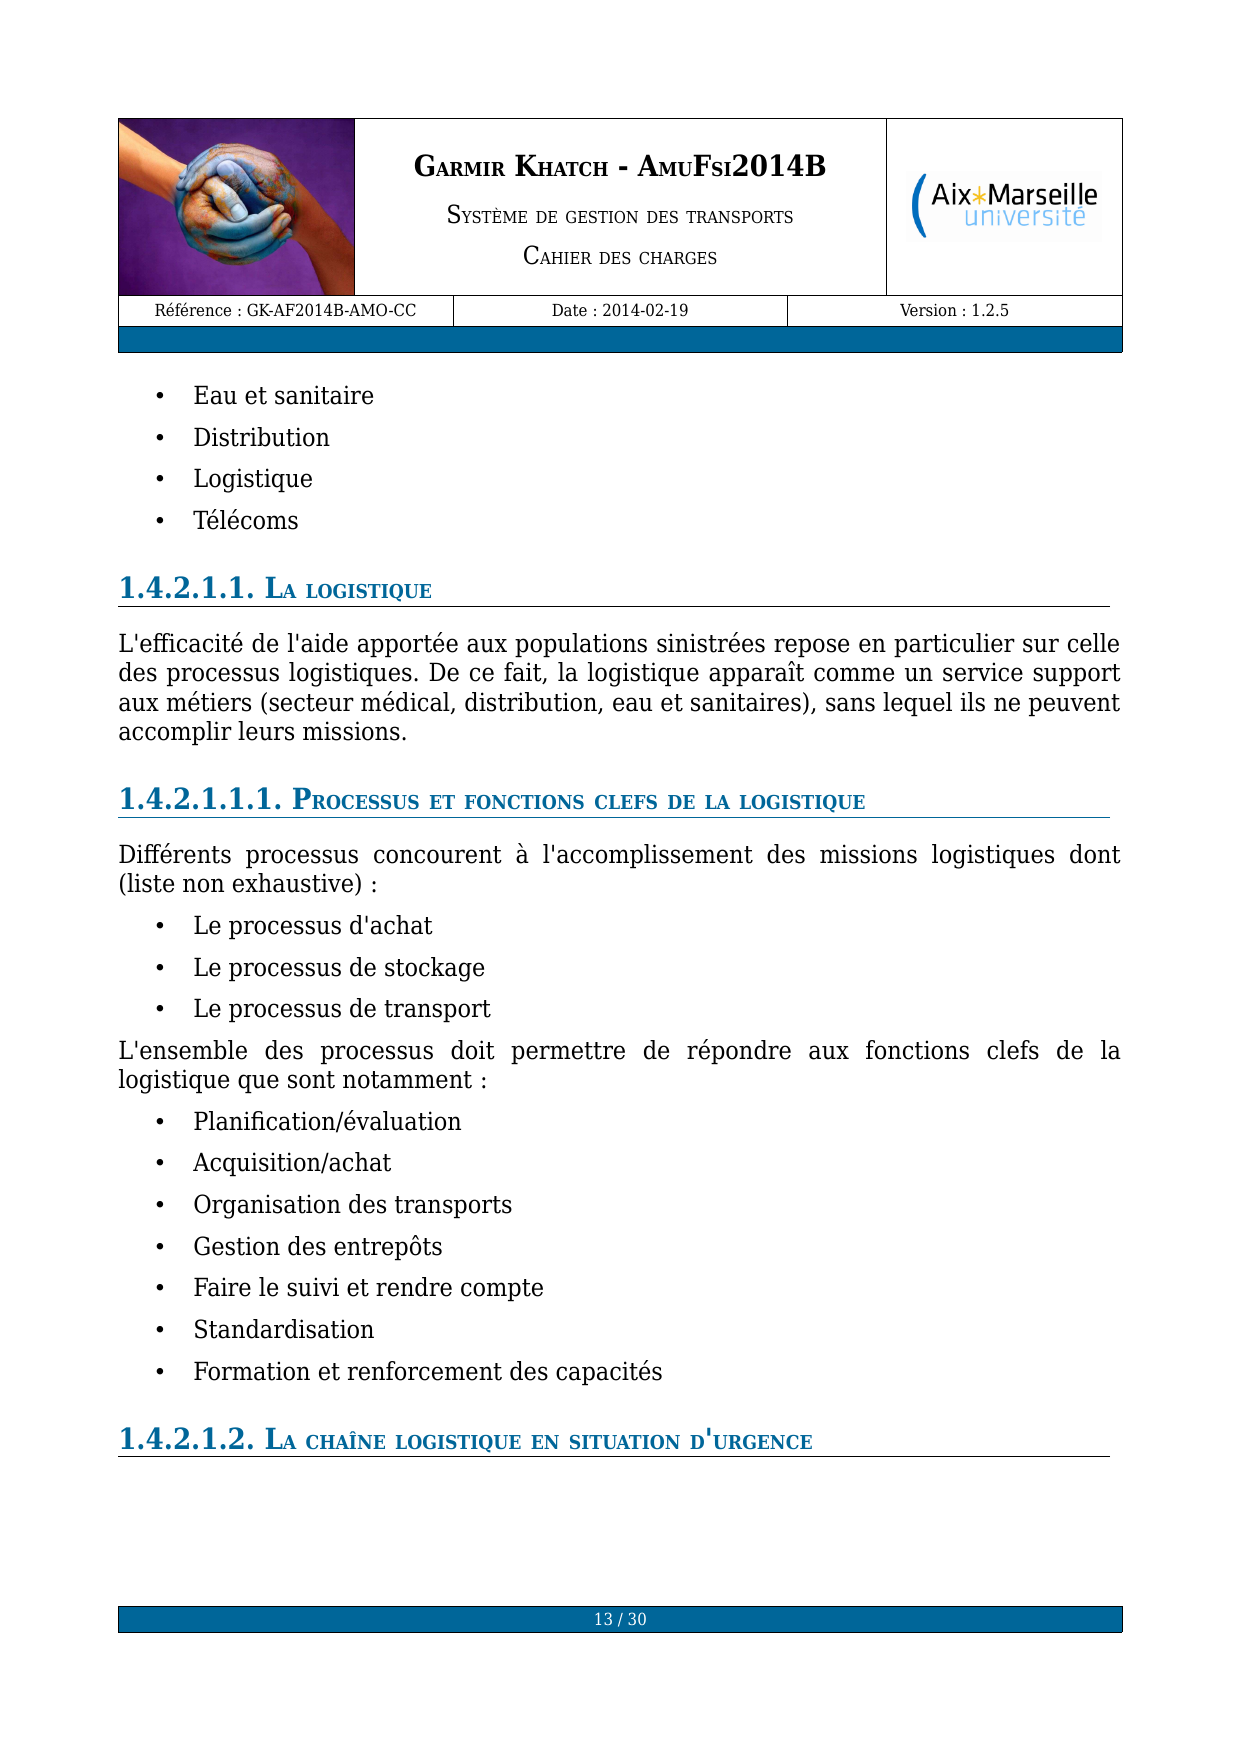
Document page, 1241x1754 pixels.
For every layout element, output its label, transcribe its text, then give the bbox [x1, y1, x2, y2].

list Standardisation [156, 1315, 1122, 1344]
list Acquisition/achat [156, 1148, 1122, 1178]
list Le processus de stockage [156, 953, 1122, 982]
text L'efficacité de l'aide apportée aux populations sinistrées repose en particulier sur celle des processus logistiques. De ce fait, la logistique apparaît comme un service support aux métiers (secteur médical, distribution, eau et sanitaires), sans lequel ils ne peuvent accomplir leurs missions. [118, 629, 1122, 746]
picture [887, 126, 1122, 288]
subtitle La chaîne logistique en situation d'urgence [118, 1422, 1110, 1456]
list Eau et sanitaire [156, 381, 1122, 410]
picture [119, 119, 354, 295]
list Gestion des entrepôts [156, 1232, 1122, 1261]
list Organisation des transports [156, 1190, 1122, 1219]
text L'ensemble des processus doit permettre de répondre aux fonctions clefs de la logistique que sont notamment : [118, 1036, 1122, 1094]
list Planification/évaluation [156, 1107, 1122, 1136]
list Faire le suivi et rendre compte [156, 1273, 1122, 1303]
list Le processus d'achat [156, 911, 1122, 940]
subtitle La logistique [118, 572, 1110, 606]
list Le processus de transport [156, 994, 1122, 1023]
subtitle Processus et fonctions clefs de la logistique [118, 782, 1110, 817]
list Télécoms [156, 506, 1122, 535]
text Différents processus concourent à l'accomplissement des missions logistiques dont (liste non exhaustive) : [118, 840, 1122, 898]
list Logistique [156, 464, 1122, 494]
list Formation et renforcement des capacités [156, 1357, 1122, 1386]
list Distribution [156, 423, 1122, 452]
